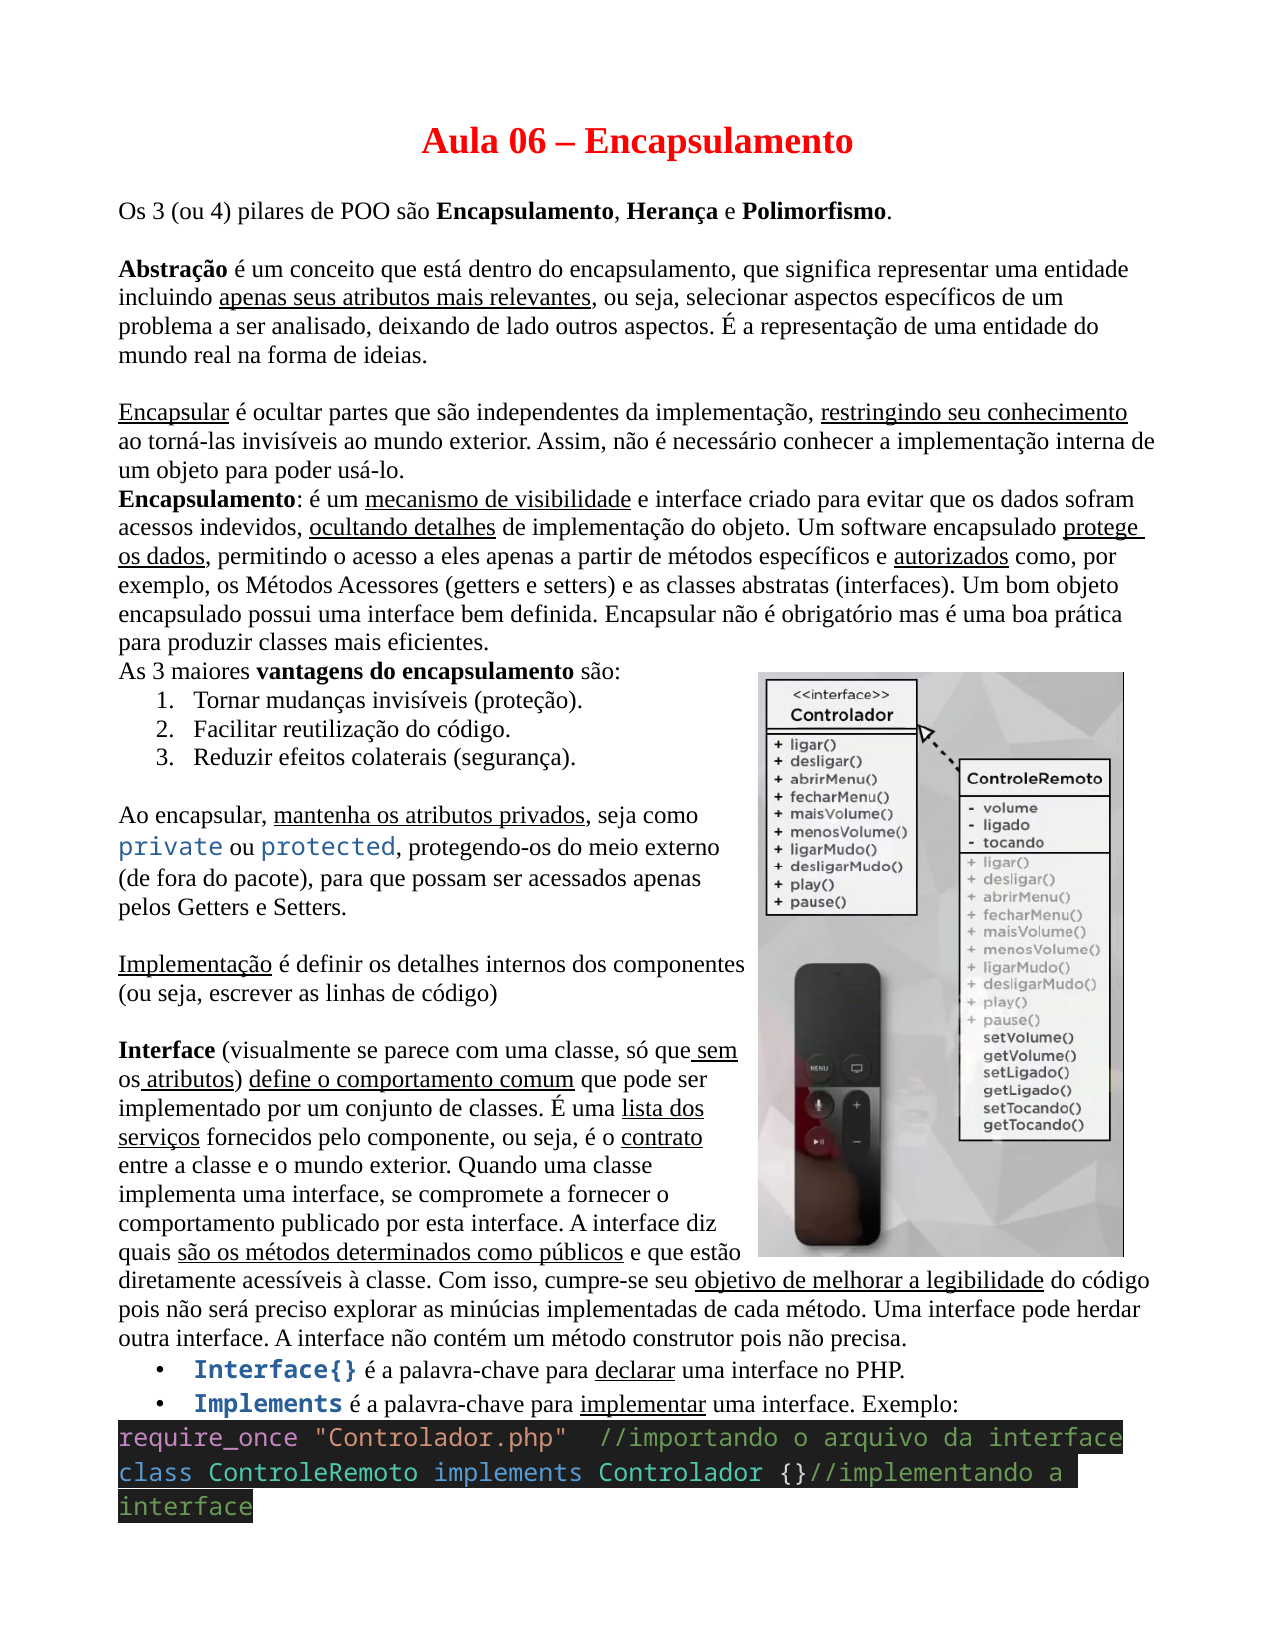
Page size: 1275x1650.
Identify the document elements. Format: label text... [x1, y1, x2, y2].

list Reduzir efeitos colaterais (segurança). [156, 742, 757, 771]
text [1124, 949, 1181, 1007]
text Abstração é um conceito que está dentro do encapsulamento, que significa representar uma entidade incluindo apenas seus atributos mais relevantes, ou seja, selecionar aspectos específicos de um problema a ser analisado, deixando de lado outros aspectos. É a representação de uma entidade do mundo real na forma de ideias. [118, 254, 1157, 369]
list Facilitar reutilização do código. [156, 714, 757, 742]
subtitle Aula 06 – Encapsulamento [118, 118, 1157, 162]
text Ao encapsular, mantenha os atributos privados, seja como private ou protected, protegendo-os do meio externo (de fora do pacote), para que possam ser acessados apenas pelos Getters e Setters. [118, 800, 757, 920]
list [1124, 714, 1157, 742]
list [1124, 685, 1157, 714]
text Encapsular é ocultar partes que são independentes da implementação, restringindo seu conhecimento ao torná-las invisíveis ao mundo exterior. Assim, não é necessário conhecer a implementação interna de um objeto para poder usá-lo. [118, 397, 1157, 484]
text Os 3 (ou 4) pilares de POO são Encapsulamento, Herança e Polimorfismo. [118, 196, 1157, 225]
picture [757, 672, 1124, 1257]
list Implements é a palavra-chave para implementar uma interface. Exemplo: [156, 1386, 1157, 1420]
text require_once "Controlador.php" //importando o arquivo da interface [118, 1420, 1157, 1454]
list [1124, 742, 1157, 771]
text Encapsulamento: é um mecanismo de visibilidade e interface criado para evitar que os dados sofram acessos indevidos, ocultando detalhes de implementação do objeto. Um software encapsulado protege os dados, permitindo o acesso a eles apenas a partir de métodos específicos e autorizados como, por exemplo, os Métodos Acessores (getters e setters) e as classes abstratas (interfaces). Um bom objeto encapsulado possui uma interface bem definida. Encapsular não é obrigatório mas é uma boa prática para produzir classes mais eficientes. [118, 484, 1157, 656]
list Tornar mudanças invisíveis (proteção). [156, 685, 757, 714]
text Interface (visualmente se parece com uma classe, só que sem os atributos) define o comportamento comum que pode ser implementado por um conjunto de classes. É uma lista dos serviços fornecidos pelo componente, ou seja, é o contrato entre a classe e o mundo exterior. Quando uma classe implementa uma interface, se compromete a fornecer o comportamento publicado por esta interface. A interface diz quais são os métodos determinados como públicos e que estão diretamente acessíveis à classe. Com isso, cumpre-se seu objetivo de melhorar a legibilidade do código pois não será preciso explorar as minúcias implementadas de cada método. Uma interface pode herdar outra interface. A interface não contém um método construtor pois não precisa. [118, 1035, 1174, 1352]
text Implementação é definir os detalhes internos dos componentes (ou seja, escrever as linhas de código) [118, 949, 757, 1007]
text As 3 maiores vantagens do encapsulamento são: [118, 656, 1157, 685]
list Interface{} é a palavra-chave para declarar uma interface no PHP. [156, 1352, 1157, 1386]
text [1124, 800, 1157, 920]
text class ControleRemoto implements Controlador {}//implementando a interface [118, 1454, 1157, 1523]
